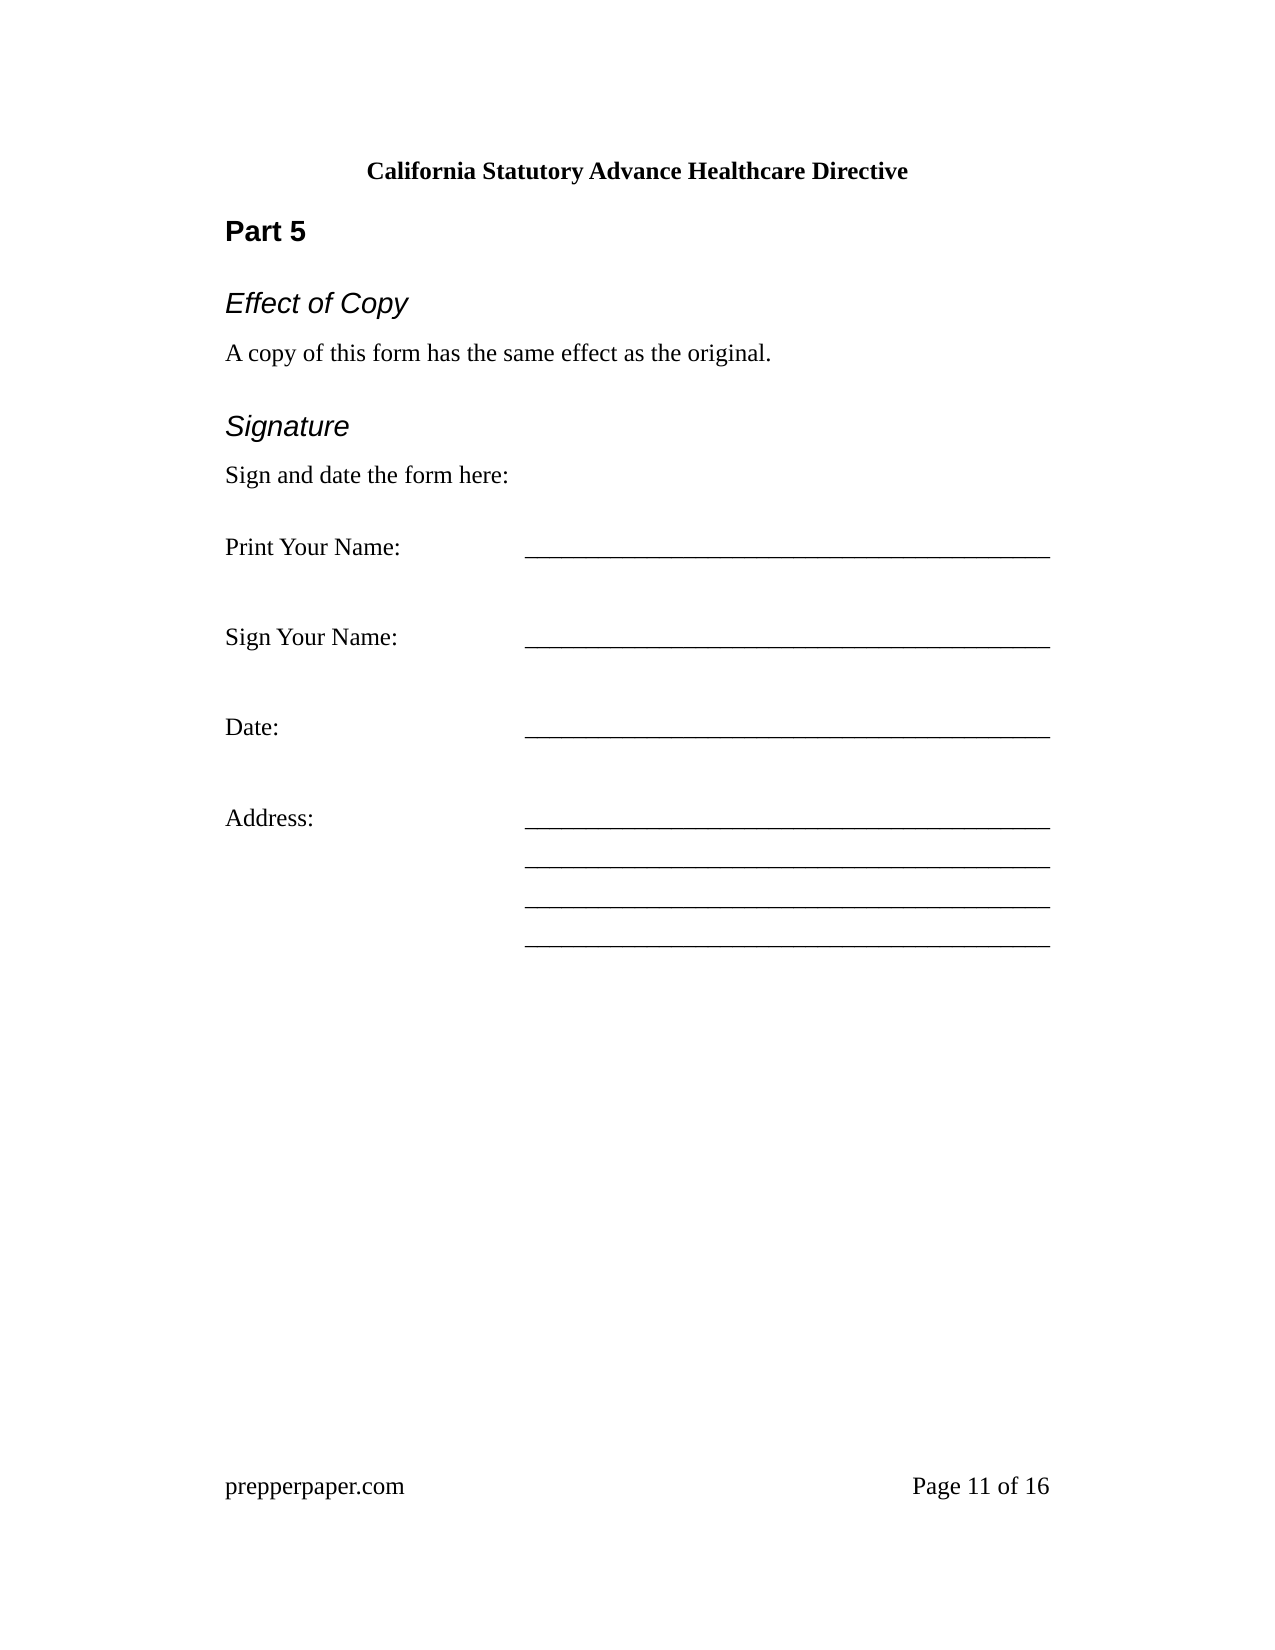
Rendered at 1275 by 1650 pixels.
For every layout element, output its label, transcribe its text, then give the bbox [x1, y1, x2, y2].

subtitle Part 5 [225, 214, 1050, 248]
subtitle Signature [225, 409, 1050, 442]
text A copy of this form has the same effect as the original. [225, 338, 1050, 366]
text Date: [225, 712, 1050, 741]
text Sign and date the form here: [225, 461, 1050, 489]
text Print Your Name: [225, 532, 1050, 560]
subtitle Effect of Copy [225, 286, 1050, 319]
text Sign Your Name: [225, 622, 1050, 651]
text Address: [225, 803, 1050, 950]
